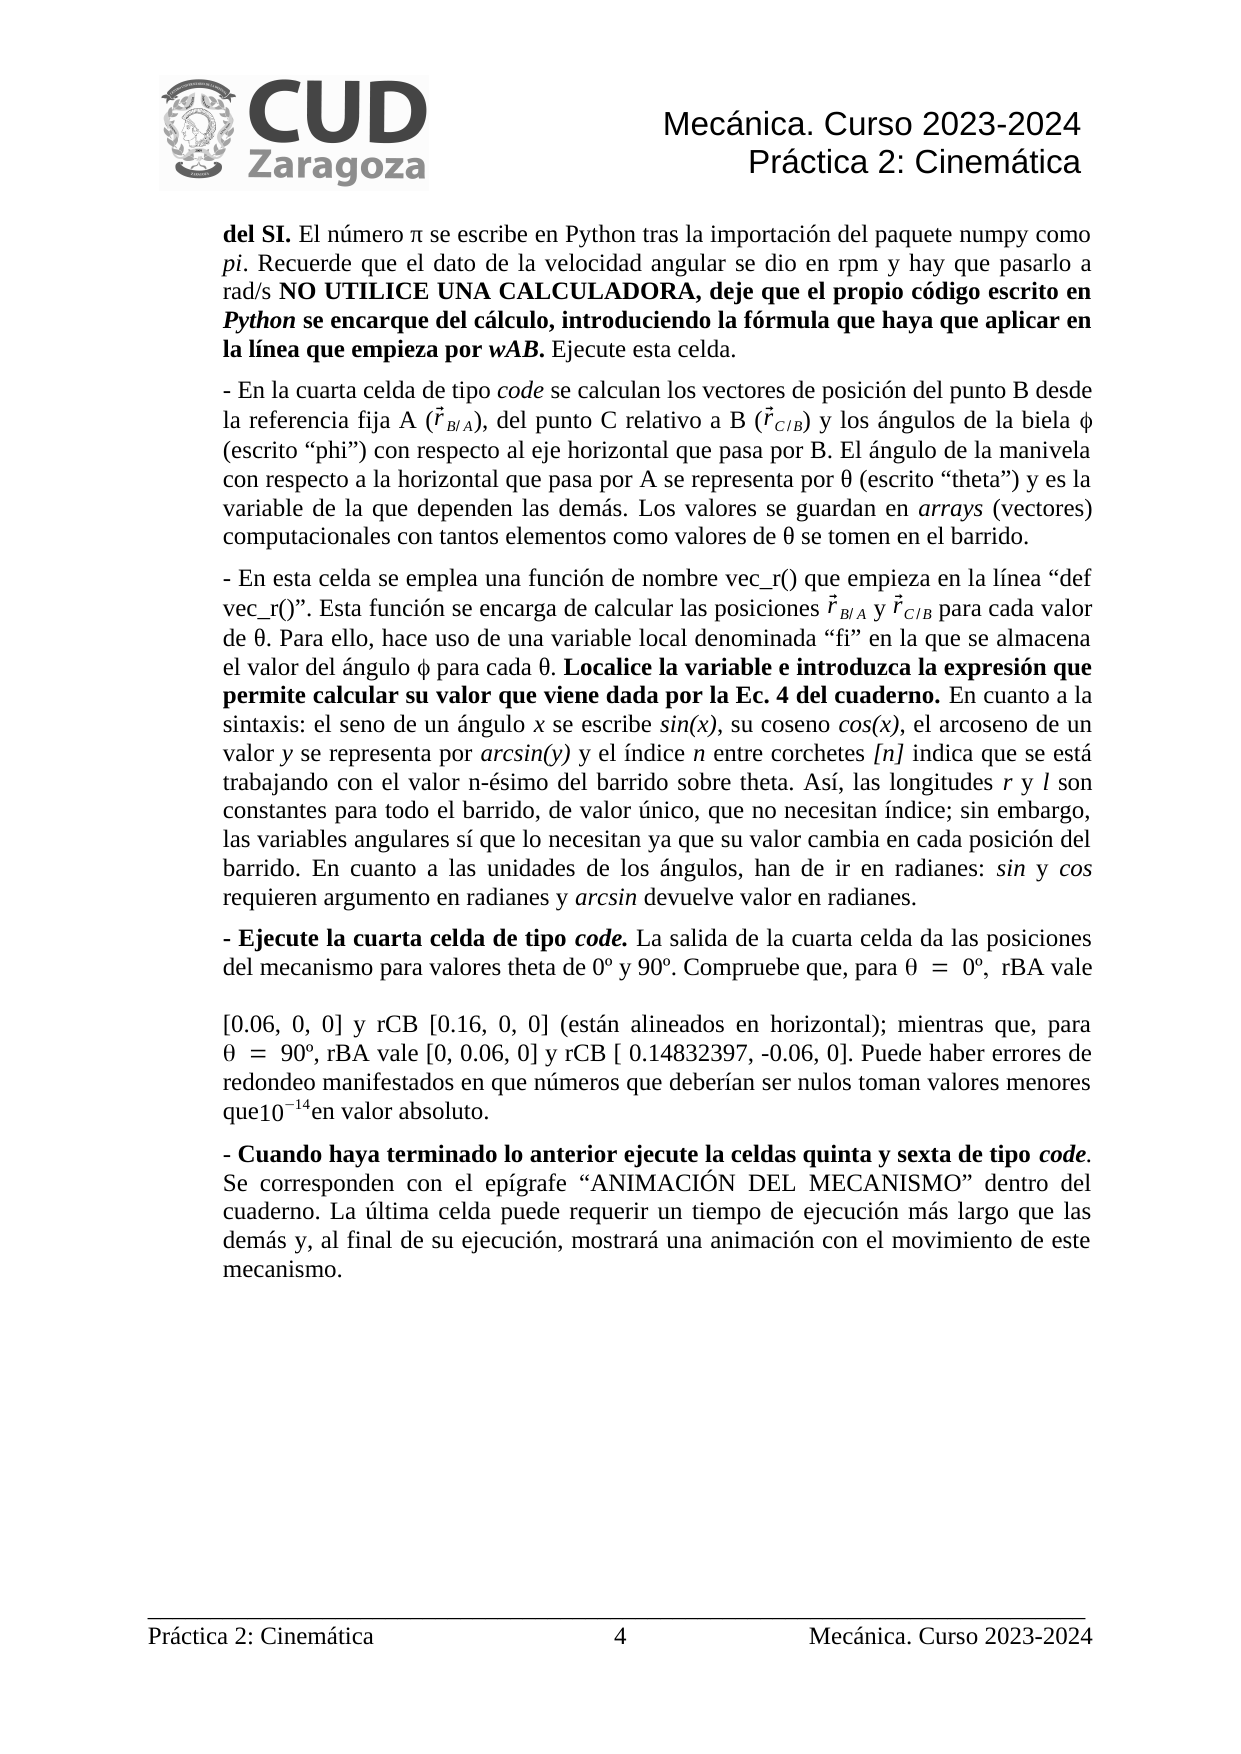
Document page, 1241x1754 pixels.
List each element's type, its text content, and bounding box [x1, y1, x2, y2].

list - En esta celda se emplea una función de nombre vec_r() que empieza en la línea “def vec_r()”. Esta función se encarga de calcular las posiciones y para cada valor de θ. Para ello, hace uso de una variable local denominada “fi” en la que se almacena el valor del ángulo  para cada θ. Localice la variable e introduzca la expresión que permite calcular su valor que viene dada por la Ec. 4 del cuaderno. En cuanto a la sintaxis: el seno de un ángulo x se escribe sin(x), su coseno cos(x), el arcoseno de un valor y se representa por arcsin(y) y el índice n entre corchetes [n] indica que se está trabajando con el valor n-ésimo del barrido sobre theta. Así, las longitudes r y l son constantes para todo el barrido, de valor único, que no necesitan índice; sin embargo, las variables angulares sí que lo necesitan ya que su valor cambia en cada posición del barrido. En cuanto a las unidades de los ángulos, han de ir en radianes: sin y cos requieren argumento en radianes y arcsin devuelve valor en radianes. [223, 563, 1092, 910]
picture [158, 75, 430, 191]
list - Cuando haya terminado lo anterior ejecute la celdas quinta y sexta de tipo code. Se corresponden con el epígrafe “ANIMACIÓN DEL MECANISMO” dentro del cuaderno. La última celda puede requerir un tiempo de ejecución más largo que las demás y, al final de su ejecución, mostrará una animación con el movimiento de este mecanismo. [185, 1139, 1092, 1283]
list - En la cuarta celda de tipo code se calculan los vectores de posición del punto B desde la referencia fija A (), del punto C relativo a B () y los ángulos de la biela  (escrito “phi”) con respecto al eje horizontal que pasa por B. El ángulo de la manivela con respecto a la horizontal que pasa por A se representa por θ (escrito “theta”) y es la variable de la que dependen las demás. Los valores se guardan en arrays (vectores) computacionales con tantos elementos como valores de θ se tomen en el barrido. [185, 375, 1092, 550]
list del SI. El número π se escribe en Python tras la importación del paquete numpy como pi. Recuerde que el dato de la velocidad angular se dio en rpm y hay que pasarlo a rad/s NO UTILICE UNA CALCULADORA, deje que el propio código escrito en Python se encarque del cálculo, introduciendo la fórmula que haya que aplicar en la línea que empieza por wAB. Ejecute esta celda. [185, 219, 1092, 363]
list - Ejecute la cuarta celda de tipo code. La salida de la cuarta celda da las posiciones del mecanismo para valores theta de 0º y 90º. Compruebe que, para ºrBA vale [0.06, 0, 0] y rCB [0.16, 0, 0] (están alineados en horizontal); mientras que, para º, rBA vale [0, 0.06, 0] y rCB [ 0.14832397, -0.06, 0]. Puede haber errores de redondeo manifestados en que números que deberían ser nulos toman valores menores queen valor absoluto. [185, 923, 1092, 1126]
